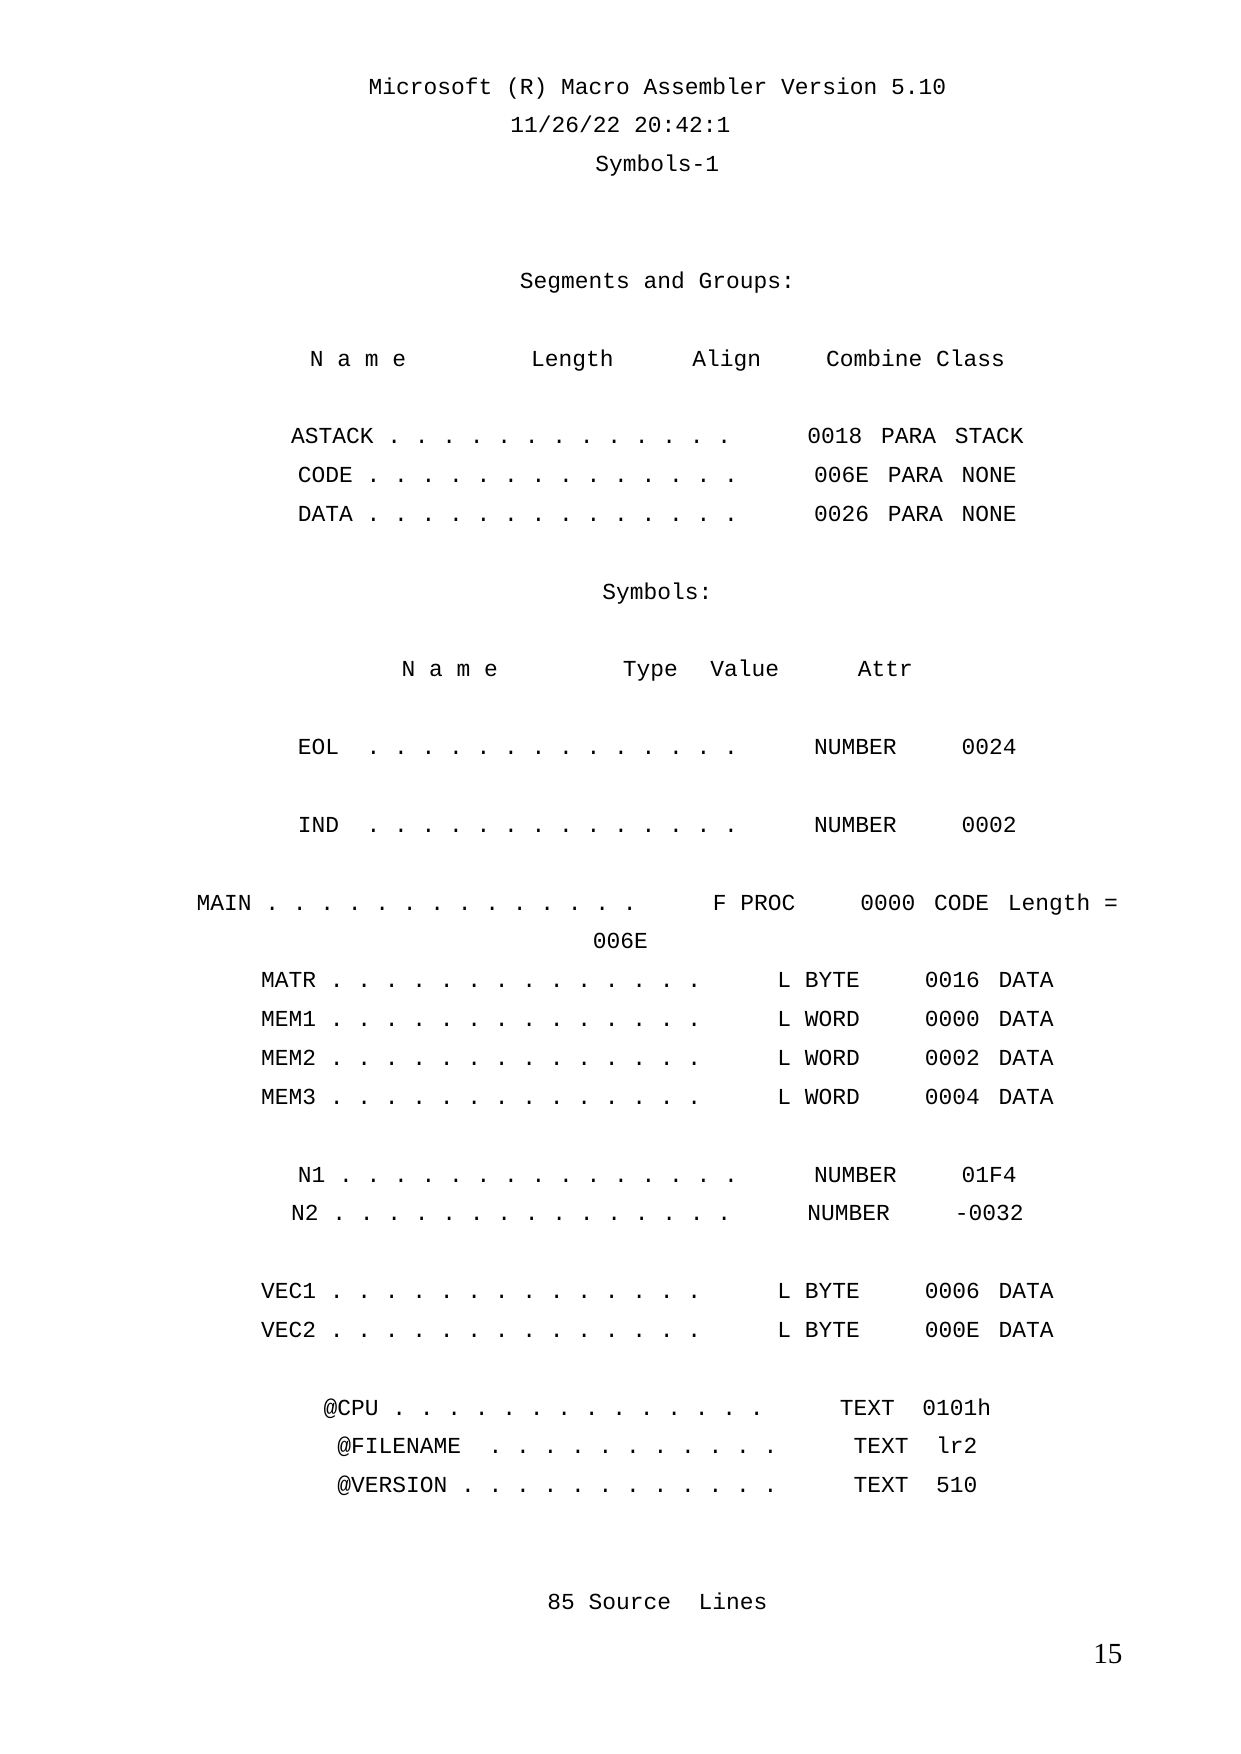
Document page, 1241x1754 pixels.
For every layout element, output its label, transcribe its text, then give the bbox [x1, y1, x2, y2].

text N a m e Length Align Combine Class [118, 347, 1122, 373]
text EOL . . . . . . . . . . . . . . NUMBER 0024 [118, 736, 1122, 761]
text MEM2 . . . . . . . . . . . . . . L WORD 0002 DATA [118, 1046, 1122, 1072]
text @CPU . . . . . . . . . . . . . . TEXT 0101h [118, 1396, 1122, 1422]
text @FILENAME . . . . . . . . . . . TEXT lr2 [118, 1435, 1122, 1461]
text VEC2 . . . . . . . . . . . . . . L BYTE 000E DATA [118, 1318, 1122, 1344]
text N1 . . . . . . . . . . . . . . . NUMBER 01F4 [118, 1163, 1122, 1189]
text Symbols: [118, 580, 1122, 606]
text MEM3 . . . . . . . . . . . . . . L WORD 0004 DATA [118, 1085, 1122, 1111]
text MAIN . . . . . . . . . . . . . . F PROC 0000 CODE Length = 006E [118, 891, 1122, 956]
text IND . . . . . . . . . . . . . . NUMBER 0002 [118, 813, 1122, 839]
text CODE . . . . . . . . . . . . . . 006E PARA NONE [118, 463, 1122, 489]
text Symbols-1 [118, 153, 1122, 179]
text @VERSION . . . . . . . . . . . . TEXT 510 [118, 1474, 1122, 1500]
text 85 Source Lines [118, 1590, 1122, 1616]
text VEC1 . . . . . . . . . . . . . . L BYTE 0006 DATA [118, 1279, 1122, 1305]
text ASTACK . . . . . . . . . . . . . 0018 PARA STACK [118, 425, 1122, 451]
text DATA . . . . . . . . . . . . . . 0026 PARA NONE [118, 502, 1122, 528]
text Segments and Groups: [118, 269, 1122, 295]
text MATR . . . . . . . . . . . . . . L BYTE 0016 DATA [118, 969, 1122, 994]
text Microsoft (R) Macro Assembler Version 5.10 11/26/22 20:42:1 [118, 75, 1122, 140]
text N a m e Type Value Attr [118, 658, 1122, 684]
text N2 . . . . . . . . . . . . . . . NUMBER -0032 [118, 1202, 1122, 1228]
text MEM1 . . . . . . . . . . . . . . L WORD 0000 DATA [118, 1007, 1122, 1033]
